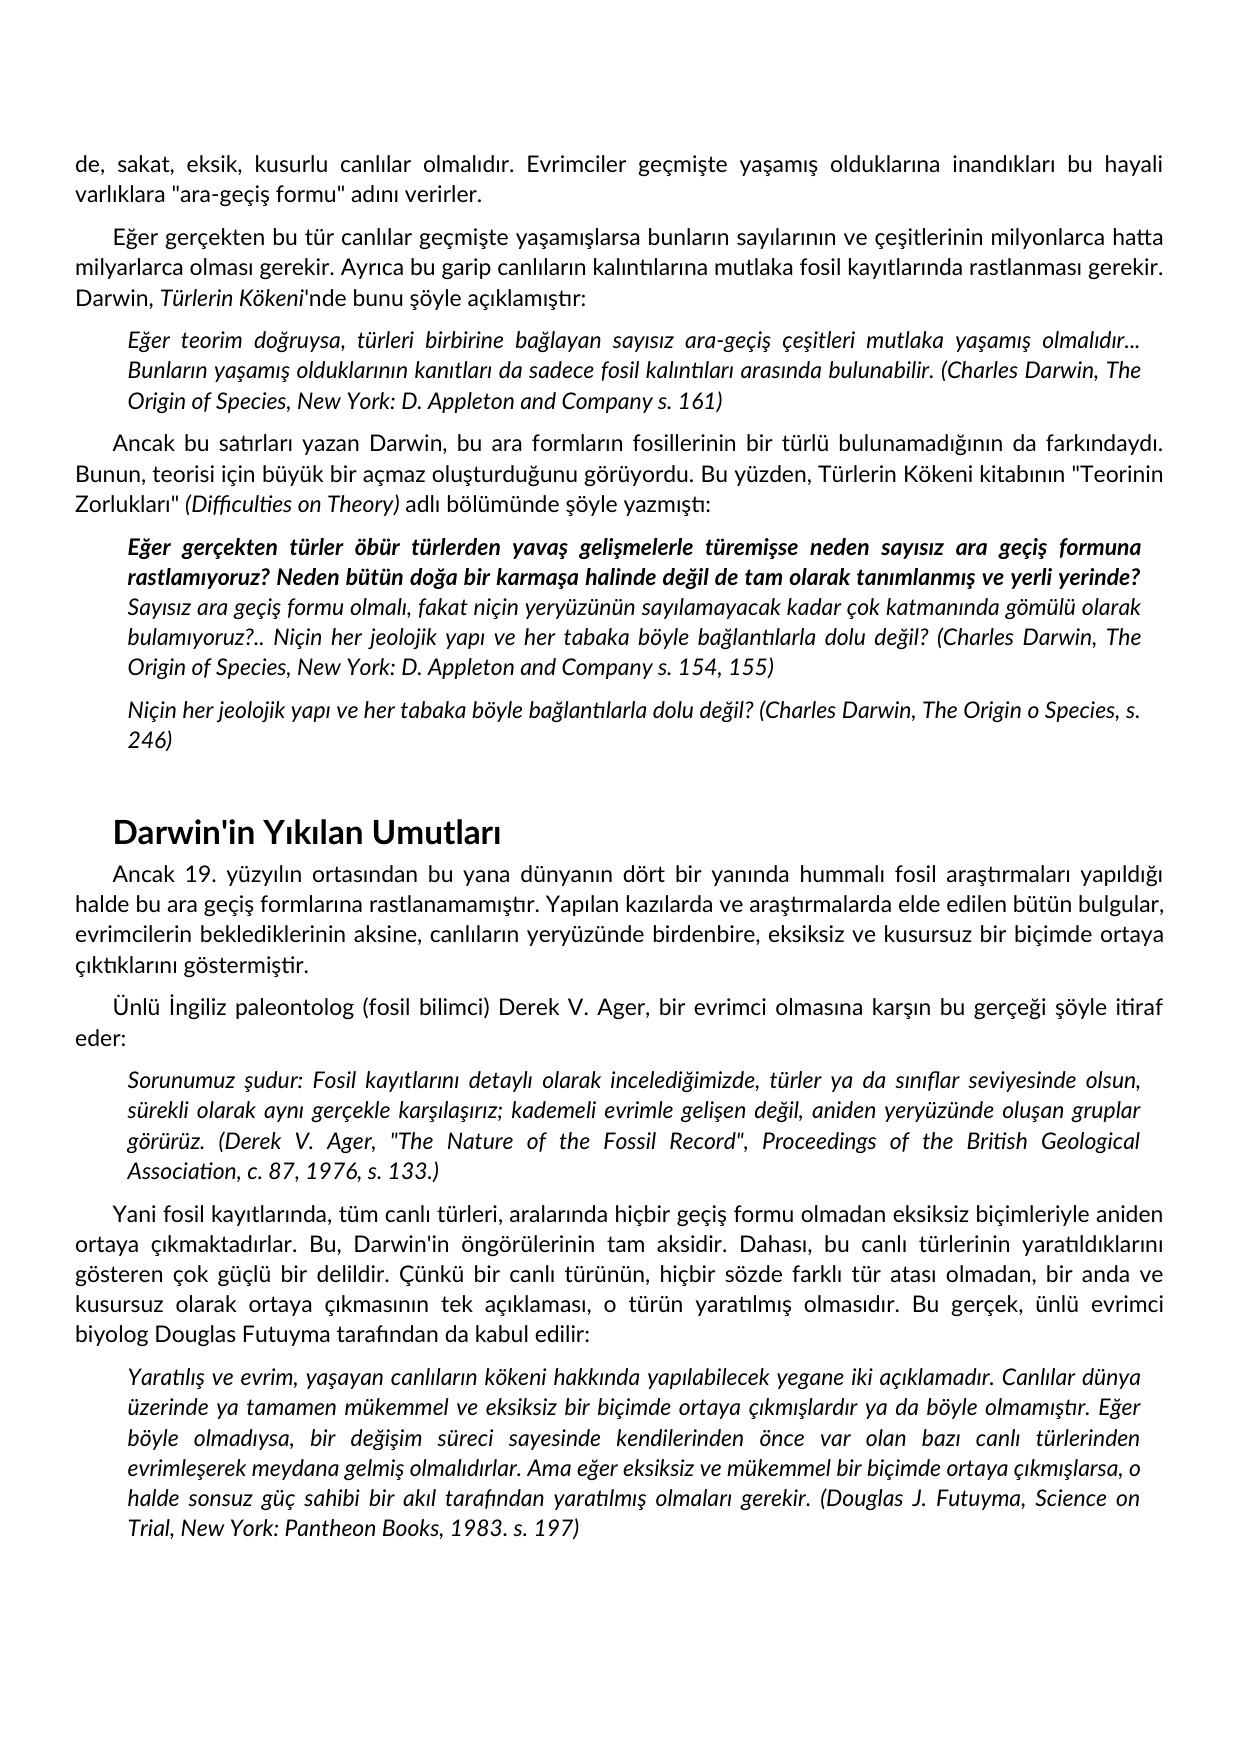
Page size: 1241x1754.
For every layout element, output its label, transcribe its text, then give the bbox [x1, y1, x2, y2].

text Niçin her jeolojik yapı ve her tabaka böyle bağlantılarla dolu değil? (Charles Darwin, The Origin o Species, s. 246) [127, 696, 1143, 753]
text Ancak bu satırları yazan Darwin, bu ara formların fosillerinin bir türlü bulunamadığının da farkındaydı. Bunun, teorisi için büyük bir açmaz oluşturduğunu görüyordu. Bu yüzden, Türlerin Kökeni kitabının "Teorinin Zorlukları" (Difficulties on Theory) adlı bölümünde şöyle yazmıştı: [75, 429, 1165, 517]
text Eğer teorim doğruysa, türleri birbirine bağlayan sayısız ara-geçiş çeşitleri mutlaka yaşamış olmalıdır... Bunların yaşamış olduklarının kanıtları da sadece fosil kalıntıları arasında bulunabilir. (Charles Darwin, The Origin of Species, New York: D. Appleton and Company s. 161) [127, 326, 1143, 414]
text Sorunumuz şudur: Fosil kayıtlarını detaylı olarak incelediğimizde, türler ya da sınıflar seviyesinde olsun, sürekli olarak aynı gerçekle karşılaşırız; kademeli evrimle gelişen değil, aniden yeryüzünde oluşan gruplar görürüz. (Derek V. Ager, "The Nature of the Fossil Record", Proceedings of the British Geological Association, c. 87, 1976, s. 133.) [127, 1066, 1143, 1184]
text Yani fosil kayıtlarında, tüm canlı türleri, aralarında hiçbir geçiş formu olmadan eksiksiz biçimleriyle aniden ortaya çıkmaktadırlar. Bu, Darwin'in öngörülerinin tam aksidir. Dahası, bu canlı türlerinin yaratıldıklarını gösteren çok güçlü bir delildir. Çünkü bir canlı türünün, hiçbir sözde farklı tür atası olmadan, bir anda ve kusursuz olarak ortaya çıkmasının tek açıklaması, o türün yaratılmış olmasıdır. Bu gerçek, ünlü evrimci biyolog Douglas Futuyma tarafından da kabul edilir: [75, 1199, 1165, 1348]
text Eğer gerçekten bu tür canlılar geçmişte yaşamışlarsa bunların sayılarının ve çeşitlerinin milyonlarca hatta milyarlarca olması gerekir. Ayrıca bu garip canlıların kalıntılarına mutlaka fosil kayıtlarında rastlanması gerekir. Darwin, Türlerin Kökeni'nde bunu şöyle açıklamıştır: [75, 223, 1165, 311]
text de, sakat, eksik, kusurlu canlılar olmalıdır. Evrimciler geçmişte yaşamış olduklarına inandıkları bu hayali varlıklara "ara-geçiş formu" adını verirler. [75, 150, 1165, 208]
text Eğer gerçekten türler öbür türlerden yavaş gelişmelerle türemişse neden sayısız ara geçiş formuna rastlamıyoruz? Neden bütün doğa bir karmaşa halinde değil de tam olarak tanımlanmış ve yerli yerinde? Sayısız ara geçiş formu olmalı, fakat niçin yeryüzünün sayılamayacak kadar çok katmanında gömülü olarak bulamıyoruz?.. Niçin her jeolojik yapı ve her tabaka böyle bağlantılarla dolu değil? (Charles Darwin, The Origin of Species, New York: D. Appleton and Company s. 154, 155) [127, 532, 1143, 681]
text Ancak 19. yüzyılın ortasından bu yana dünyanın dört bir yanında hummalı fosil araştırmaları yapıldığı halde bu ara geçiş formlarına rastlanamamıştır. Yapılan kazılarda ve araştırmalarda elde edilen bütün bulgular, evrimcilerin beklediklerinin aksine, canlıların yeryüzünde birdenbire, eksiksiz ve kusursuz bir biçimde ortaya çıktıklarını göstermiştir. [75, 860, 1165, 978]
subtitle Darwin'in Yıkılan Umutları [112, 811, 1165, 851]
text Ünlü İngiliz paleontolog (fosil bilimci) Derek V. Ager, bir evrimci olmasına karşın bu gerçeği şöyle itiraf eder: [75, 993, 1165, 1051]
text Yaratılış ve evrim, yaşayan canlıların kökeni hakkında yapılabilecek yegane iki açıklamadır. Canlılar dünya üzerinde ya tamamen mükemmel ve eksiksiz bir biçimde ortaya çıkmışlardır ya da böyle olmamıştır. Eğer böyle olmadıysa, bir değişim süreci sayesinde kendilerinden önce var olan bazı canlı türlerinden evrimleşerek meydana gelmiş olmalıdırlar. Ama eğer eksiksiz ve mükemmel bir biçimde ortaya çıkmışlarsa, o halde sonsuz güç sahibi bir akıl tarafından yaratılmış olmaları gerekir. (Douglas J. Futuyma, Science on Trial, New York: Pantheon Books, 1983. s. 197) [127, 1363, 1143, 1541]
